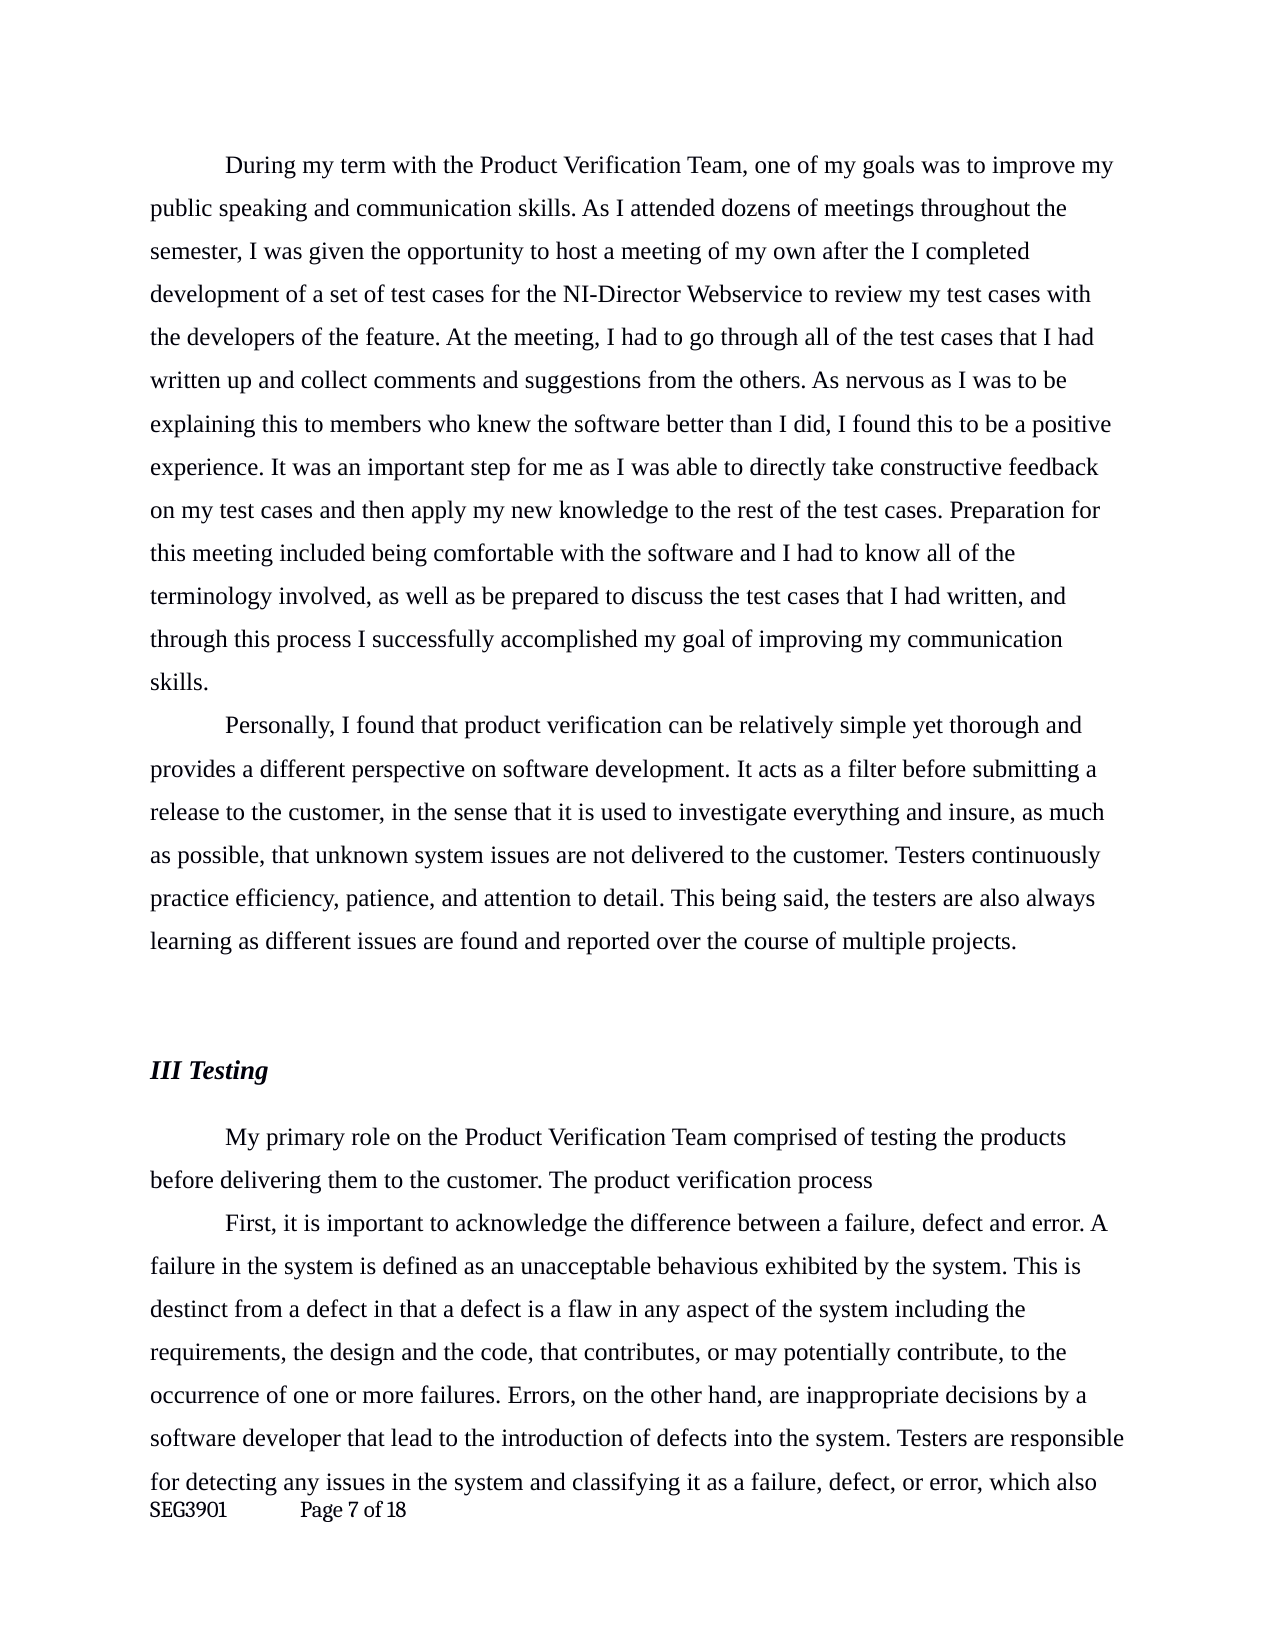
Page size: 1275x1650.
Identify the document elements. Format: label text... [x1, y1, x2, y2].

text My primary role on the Product Verification Team comprised of testing the products before delivering them to the customer. The product verification process [150, 1122, 1125, 1193]
text During my term with the Product Verification Team, one of my goals was to improve my public speaking and communication skills. As I attended dozens of meetings throughout the semester, I was given the opportunity to host a meeting of my own after the I completed development of a set of test cases for the NI-Director Webservice to review my test cases with the developers of the feature. At the meeting, I had to go through all of the test cases that I had written up and collect comments and suggestions from the others. As nervous as I was to be explaining this to members who knew the software better than I did, I found this to be a positive experience. It was an important step for me as I was able to directly take constructive feedback on my test cases and then apply my new knowledge to the rest of the test cases. Preparation for this meeting included being comfortable with the software and I had to know all of the terminology involved, as well as be prepared to discuss the test cases that I had written, and through this process I successfully accomplished my goal of improving my communication skills. [150, 150, 1125, 696]
text III Testing [150, 1054, 1125, 1085]
text Personally, I found that product verification can be relatively simple yet thorough and provides a different perspective on software development. It acts as a filter before submitting a release to the customer, in the sense that it is used to investigate everything and insure, as much as possible, that unknown system issues are not delivered to the customer. Testers continuously practice efficiency, patience, and attention to detail. This being said, the testers are also always learning as different issues are found and reported over the course of multiple projects. [150, 711, 1125, 955]
text First, it is important to acknowledge the difference between a failure, defect and error. A failure in the system is defined as an unacceptable behavious exhibited by the system. This is destinct from a defect in that a defect is a flaw in any aspect of the system including the requirements, the design and the code, that contributes, or may potentially contribute, to the occurrence of one or more failures. Errors, on the other hand, are inappropriate decisions by a software developer that lead to the introduction of defects into the system. Testers are responsible for detecting any issues in the system and classifying it as a failure, defect, or error, which also [150, 1208, 1125, 1495]
